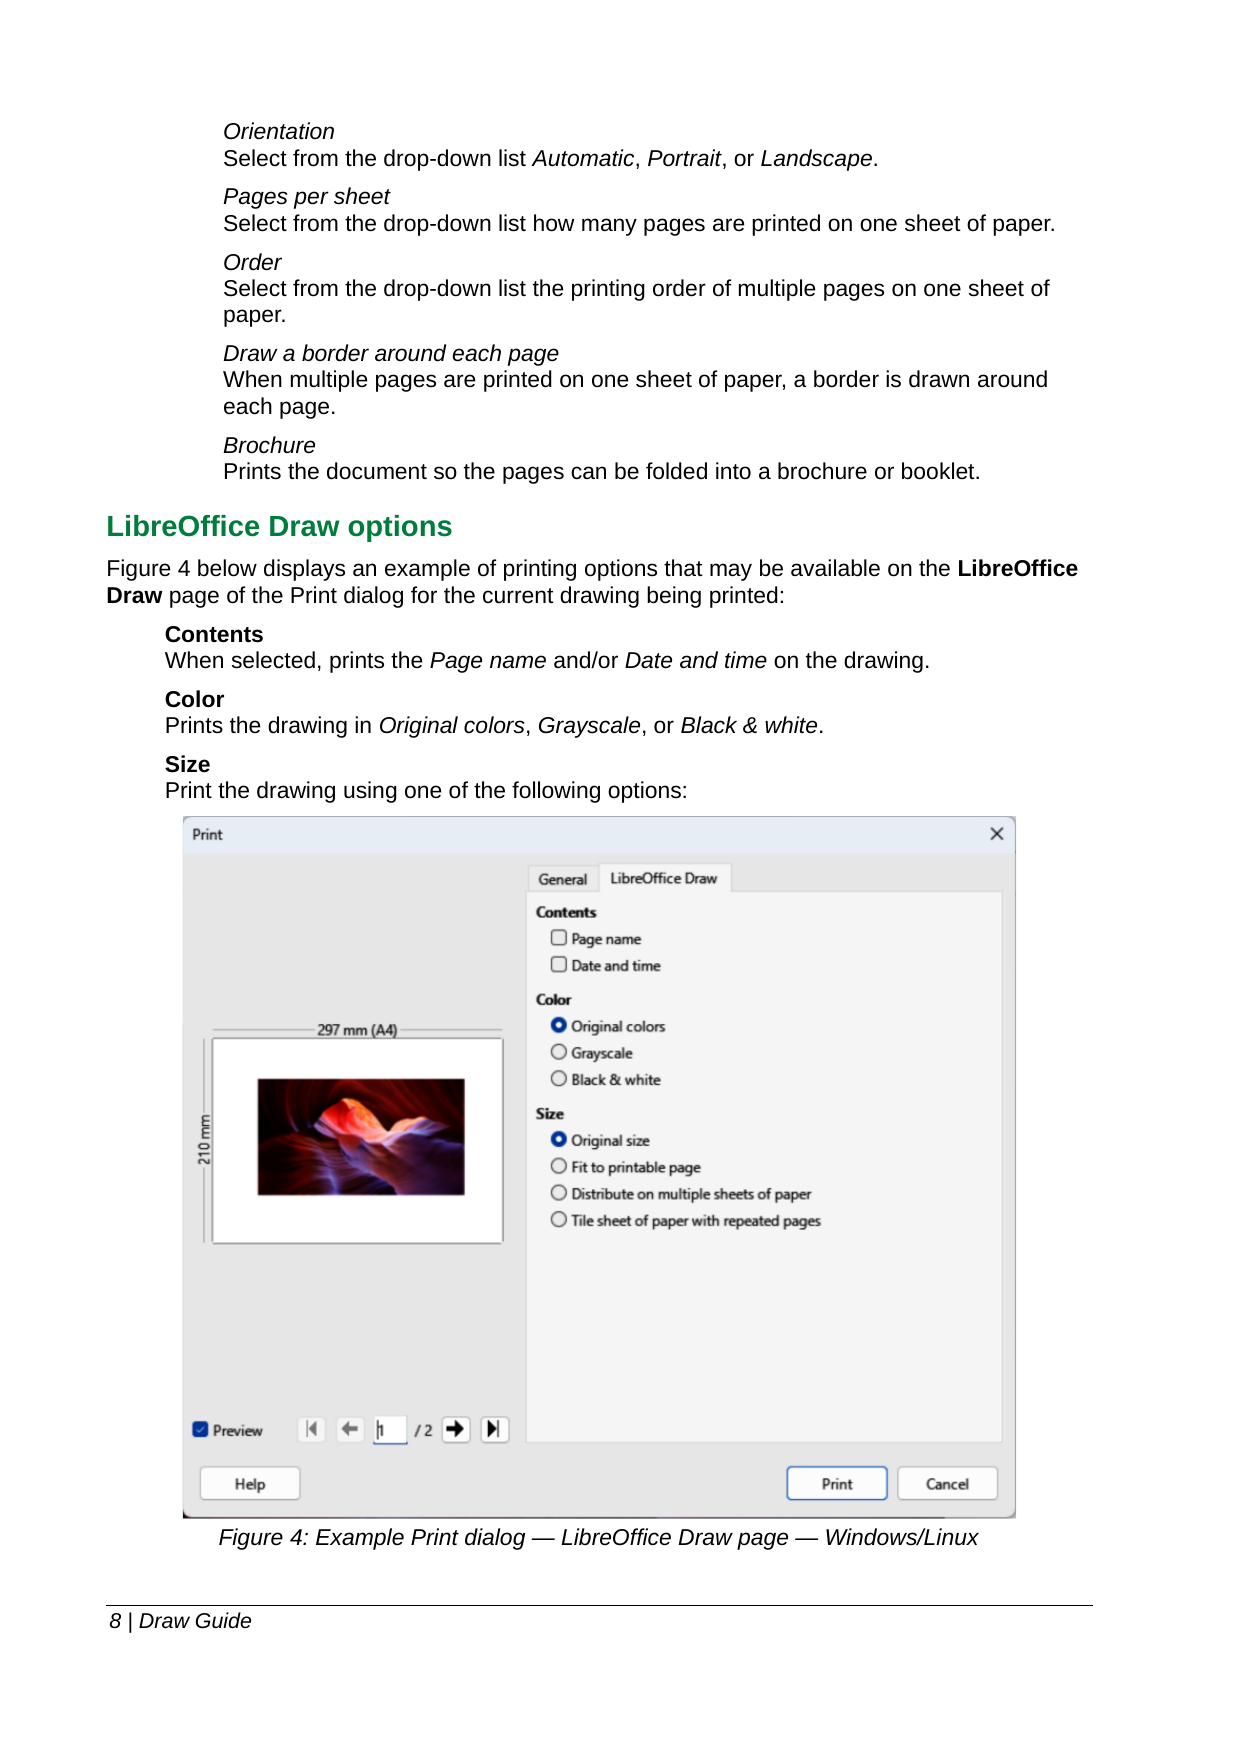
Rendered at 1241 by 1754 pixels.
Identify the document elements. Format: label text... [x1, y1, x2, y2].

text When multiple pages are printed on one sheet of paper, a border is drawn around each page. [223, 366, 1093, 419]
text Draw a border around each page [223, 340, 1093, 366]
text Contents [164, 621, 1093, 647]
list Figure 4 below displays an example of printing options that may be available on the LibreOffice Draw page of the Print dialog for the current drawing being printed: [106, 555, 1093, 608]
text Brochure [223, 432, 1093, 458]
text When selected, prints the Page name and/or Date and time on the drawing. [164, 647, 1093, 673]
text Prints the document so the pages can be folded into a brochure or booklet. [223, 458, 1093, 484]
text Select from the drop-down list Automatic, Portrait, or Landscape. [223, 144, 1093, 171]
text Pages per sheet [223, 183, 1093, 210]
subtitle LibreOffice Draw options [106, 509, 1093, 543]
text Order [223, 248, 1093, 275]
text Prints the drawing in Original colors, Grayscale, or Black & white. [164, 712, 1093, 738]
picture [182, 816, 1017, 1519]
text Color [164, 686, 1093, 712]
text Orientation [223, 118, 1093, 144]
text Figure 4: Example Print dialog — LibreOffice Draw page — Windows/Linux [183, 1524, 1016, 1551]
text Size [164, 751, 1093, 777]
text Select from the drop-down list how many pages are printed on one sheet of paper. [223, 210, 1093, 236]
text Select from the drop-down list the printing order of multiple pages on one sheet of paper. [223, 275, 1093, 328]
text Print the drawing using one of the following options: [164, 777, 1093, 804]
